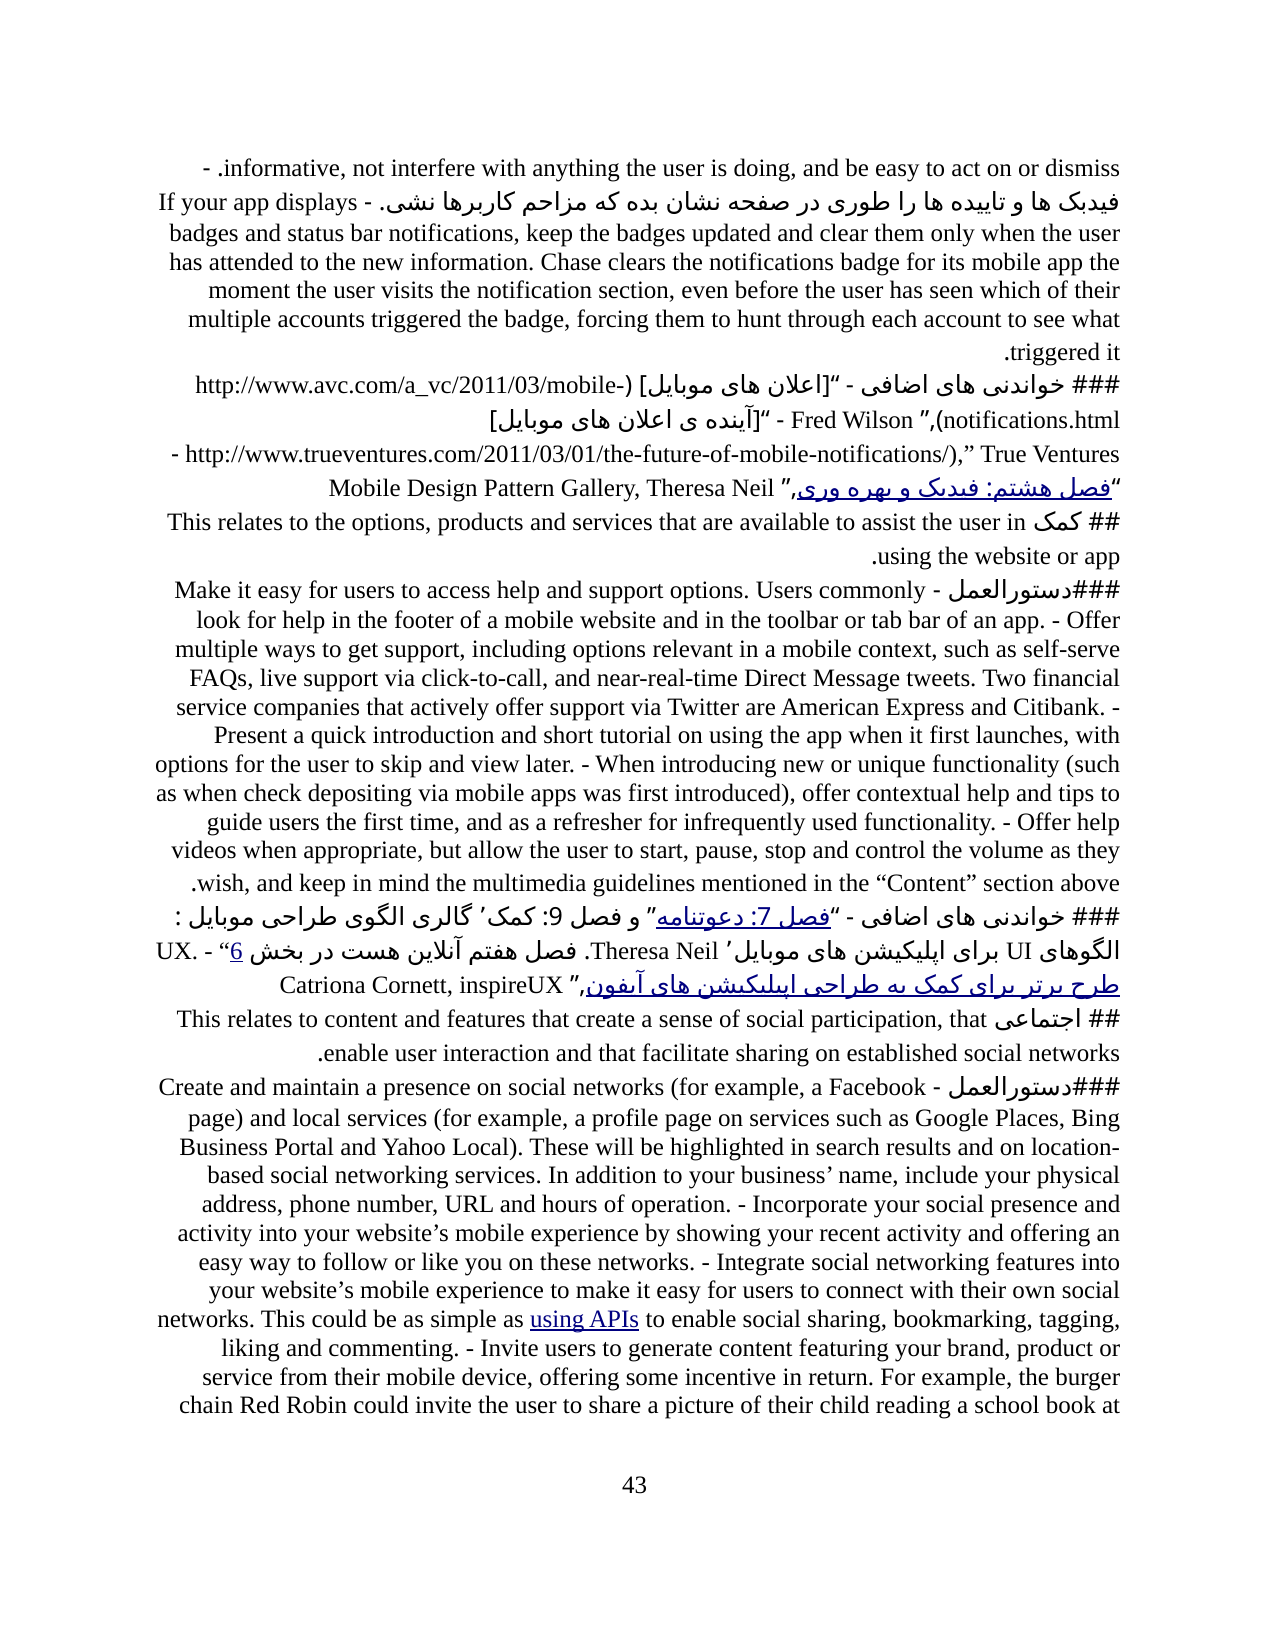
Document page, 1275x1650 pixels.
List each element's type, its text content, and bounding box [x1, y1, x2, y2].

table_cell ### خواندنی های اضافی - “فصل 7: دعوتنامه” و فصل 9: کمک٬ گالری الگوی طراحی موبایل : الگوهای UI برای اپلیکیشن های موبایل٬ Theresa Neil. فصل هفتم آنلاین هست در بخش UX. - “6 طرح برتر برای کمک به طراحی اپیلیکیشن های آیفون,” Catriona Cornett, inspireUX [150, 899, 1125, 1001]
table_cell ###دستورالعمل - Create and maintain a presence on social networks (for example, a Facebook page) and local services (for example, a profile page on services such as Google Places, Bing Business Portal and Yahoo Local). These will be highlighted in search results and on location-based social networking services. In addition to your business’ name, include your physical address, phone number, URL and hours of operation. - Incorporate your social presence and activity into your website’s mobile experience by showing your recent activity and offering an easy way to follow or like you on these networks. - Integrate social networking features into your website’s mobile experience to make it easy for users to connect with their own social networks. This could be as simple as using APIs to enable social sharing, bookmarking, tagging, liking and commenting. - Invite users to generate content featuring your brand, product or service from their mobile device, offering some incentive in return. For example, the burger chain Red Robin could invite the user to share a picture of their child reading a school book at one of its locations to get a free milkshake. - Provide mobile offers that can be shared and go viral. American Express currently offers savings and discounts to users who sync their profiles on networks such as Facebook, Twitter and Foursquare to their credit card. - Apps that rely on social contributions from users should look at ways to seed content in a way that is useful and, eventually, self-sustaining. For example, the My TSA app has a user-contributed feature that shows the wait times at security checkpoints, but it often shows outdated information, even though airport staff post physical signs of wait times at some airports. [150, 1069, 1125, 1419]
table_cell ## اجتماعی This relates to content and features that create a sense of social participation, that enable user interaction and that facilitate sharing on established social networks. [150, 1001, 1125, 1069]
table_cell ## کمک This relates to the options, products and services that are available to assist the user in using the website or app. [150, 504, 1125, 572]
table_cell ###دستورالعمل - Make it easy for users to access help and support options. Users commonly look for help in the footer of a mobile website and in the toolbar or tab bar of an app. - Offer multiple ways to get support, including options relevant in a mobile context, such as self-serve FAQs, live support via click-to-call, and near-real-time Direct Message tweets. Two financial service companies that actively offer support via Twitter are American Express and Citibank. - Present a quick introduction and short tutorial on using the app when it first launches, with options for the user to skip and view later. - When introducing new or unique functionality (such as when check depositing via mobile apps was first introduced), offer contextual help and tips to guide users the first time, and as a refresher for infrequently used functionality. - Offer help videos when appropriate, but allow the user to start, pause, stop and control the volume as they wish, and keep in mind the multimedia guidelines mentioned in the “Content” section above. [150, 572, 1125, 898]
table_cell ###دستورالعمل - Minimize the number of alerts the app displays, and ensure that each alert offers critical information and useful choices. For a smile, look at Chris Crutchfield’s video on notification and alert overload. - Keep alerts brief and clear, explaining what caused the alert and what the user can do, along with clearly labeled buttons. - Notifications should be brief and informative, not interfere with anything the user is doing, and be easy to act on or dismiss. - فیدبک ها و تاییده ها را طوری در صفحه نشان بده که مزاحم کاربرها نشی. - If your app displays badges and status bar notifications, keep the badges updated and clear them only when the user has attended to the new information. Chase clears the notifications badge for its mobile app the moment the user visits the notification section, even before the user has seen which of their multiple accounts triggered the badge, forcing them to hunt through each account to see what triggered it. [150, 150, 1125, 367]
table_cell ### خواندنی های اضافی - “[اعلان های موبایل] (http://www.avc.com/a_vc/2011/03/mobile-notifications.html),” Fred Wilson - “[آینده ی اعلان های موبایل]http://www.trueventures.com/2011/03/01/the-future-of-mobile-notifications/),” True Ventures - “فصل هشتم: فیدبک و بهره وری,” Mobile Design Pattern Gallery, Theresa Neil [150, 367, 1125, 503]
